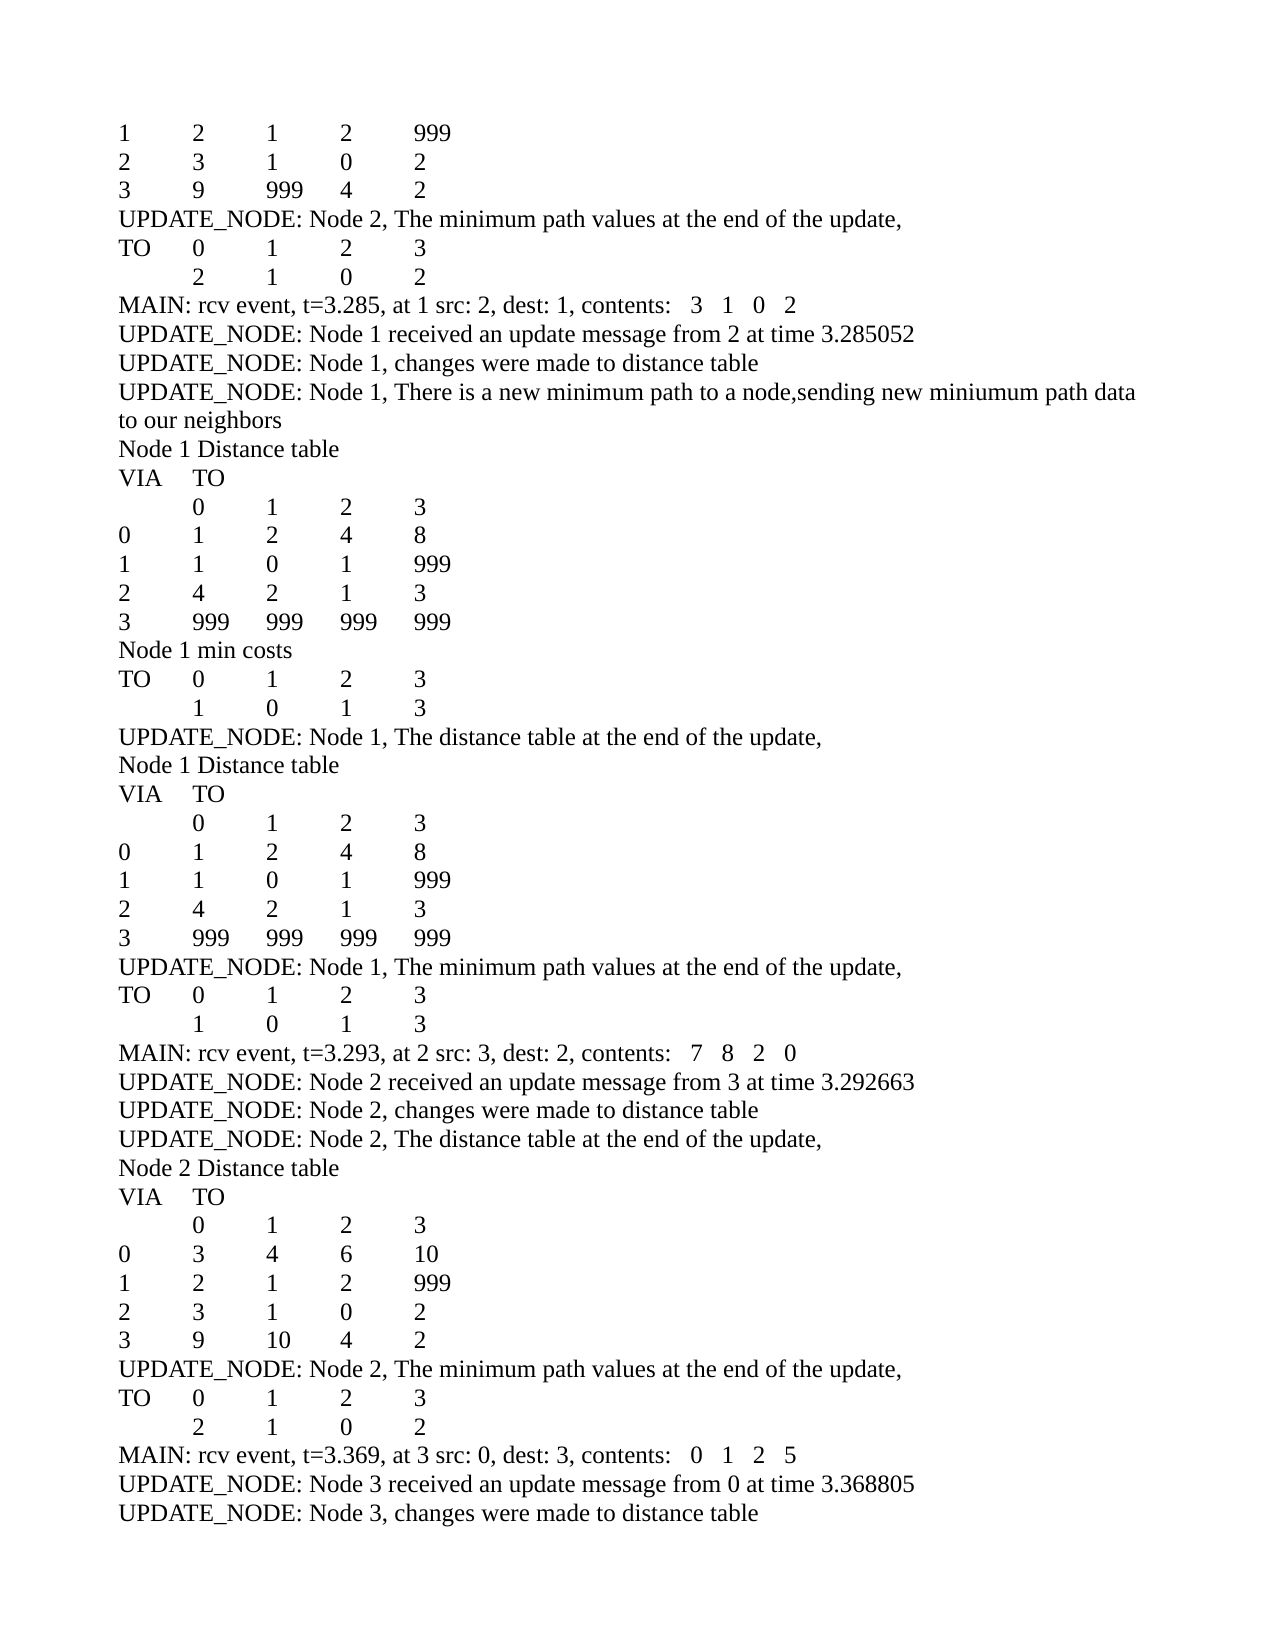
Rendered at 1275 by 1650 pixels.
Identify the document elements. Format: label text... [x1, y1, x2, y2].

text 1 0 1 3 [118, 693, 1157, 722]
text TO 0 1 2 3 [118, 664, 1157, 693]
text 0 3 4 6 10 [118, 1239, 1157, 1268]
text 3 999 999 999 999 [118, 607, 1157, 636]
text UPDATE_NODE: Node 2, The distance table at the end of the update, [118, 1124, 1157, 1153]
text Node 2 Distance table [118, 1153, 1157, 1182]
text Node 1 Distance table [118, 434, 1157, 463]
text 0 1 2 4 8 [118, 837, 1157, 866]
text 0 1 2 3 [118, 1211, 1157, 1239]
text UPDATE_NODE: Node 2, The minimum path values at the end of the update, [118, 1354, 1157, 1383]
text MAIN: rcv event, t=3.285, at 1 src: 2, dest: 1, contents: 3 1 0 2 [118, 291, 1157, 319]
text 3 9 999 4 2 [118, 176, 1157, 204]
text 2 1 0 2 [118, 262, 1157, 291]
text TO 0 1 2 3 [118, 233, 1157, 262]
text MAIN: rcv event, t=3.369, at 3 src: 0, dest: 3, contents: 0 1 2 5 [118, 1441, 1157, 1469]
text 0 1 2 3 [118, 492, 1157, 521]
text UPDATE_NODE: Node 1, The distance table at the end of the update, [118, 722, 1157, 751]
text 0 1 2 4 8 [118, 521, 1157, 549]
text TO 0 1 2 3 [118, 1383, 1157, 1412]
text 2 4 2 1 3 [118, 894, 1157, 923]
text UPDATE_NODE: Node 2 received an update message from 3 at time 3.292663 [118, 1067, 1157, 1096]
text UPDATE_NODE: Node 2, The minimum path values at the end of the update, [118, 204, 1157, 233]
text 2 3 1 0 2 [118, 1297, 1157, 1326]
text UPDATE_NODE: Node 3 received an update message from 0 at time 3.368805 [118, 1469, 1157, 1498]
text UPDATE_NODE: Node 2, changes were made to distance table [118, 1096, 1157, 1124]
text VIA TO [118, 463, 1157, 492]
text UPDATE_NODE: Node 1 received an update message from 2 at time 3.285052 [118, 319, 1157, 348]
text 0 1 2 3 [118, 808, 1157, 837]
text 3 999 999 999 999 [118, 923, 1157, 952]
text VIA TO [118, 779, 1157, 808]
text 1 2 1 2 999 [118, 118, 1157, 147]
text 1 1 0 1 999 [118, 549, 1157, 578]
text 1 1 0 1 999 [118, 866, 1157, 894]
text 3 9 10 4 2 [118, 1326, 1157, 1354]
text UPDATE_NODE: Node 1, changes were made to distance table [118, 348, 1157, 377]
text 1 0 1 3 [118, 1009, 1157, 1038]
text 2 1 0 2 [118, 1412, 1157, 1441]
text Node 1 Distance table [118, 751, 1157, 779]
text Node 1 min costs [118, 636, 1157, 664]
text UPDATE_NODE: Node 1, There is a new minimum path to a node,sending new miniumum path data to our neighbors [118, 377, 1157, 434]
text TO 0 1 2 3 [118, 981, 1157, 1009]
text UPDATE_NODE: Node 1, The minimum path values at the end of the update, [118, 952, 1157, 981]
text 1 2 1 2 999 [118, 1268, 1157, 1297]
text VIA TO [118, 1182, 1157, 1211]
text 2 3 1 0 2 [118, 147, 1157, 176]
text 2 4 2 1 3 [118, 578, 1157, 607]
text MAIN: rcv event, t=3.293, at 2 src: 3, dest: 2, contents: 7 8 2 0 [118, 1038, 1157, 1067]
text UPDATE_NODE: Node 3, changes were made to distance table [118, 1498, 1157, 1527]
